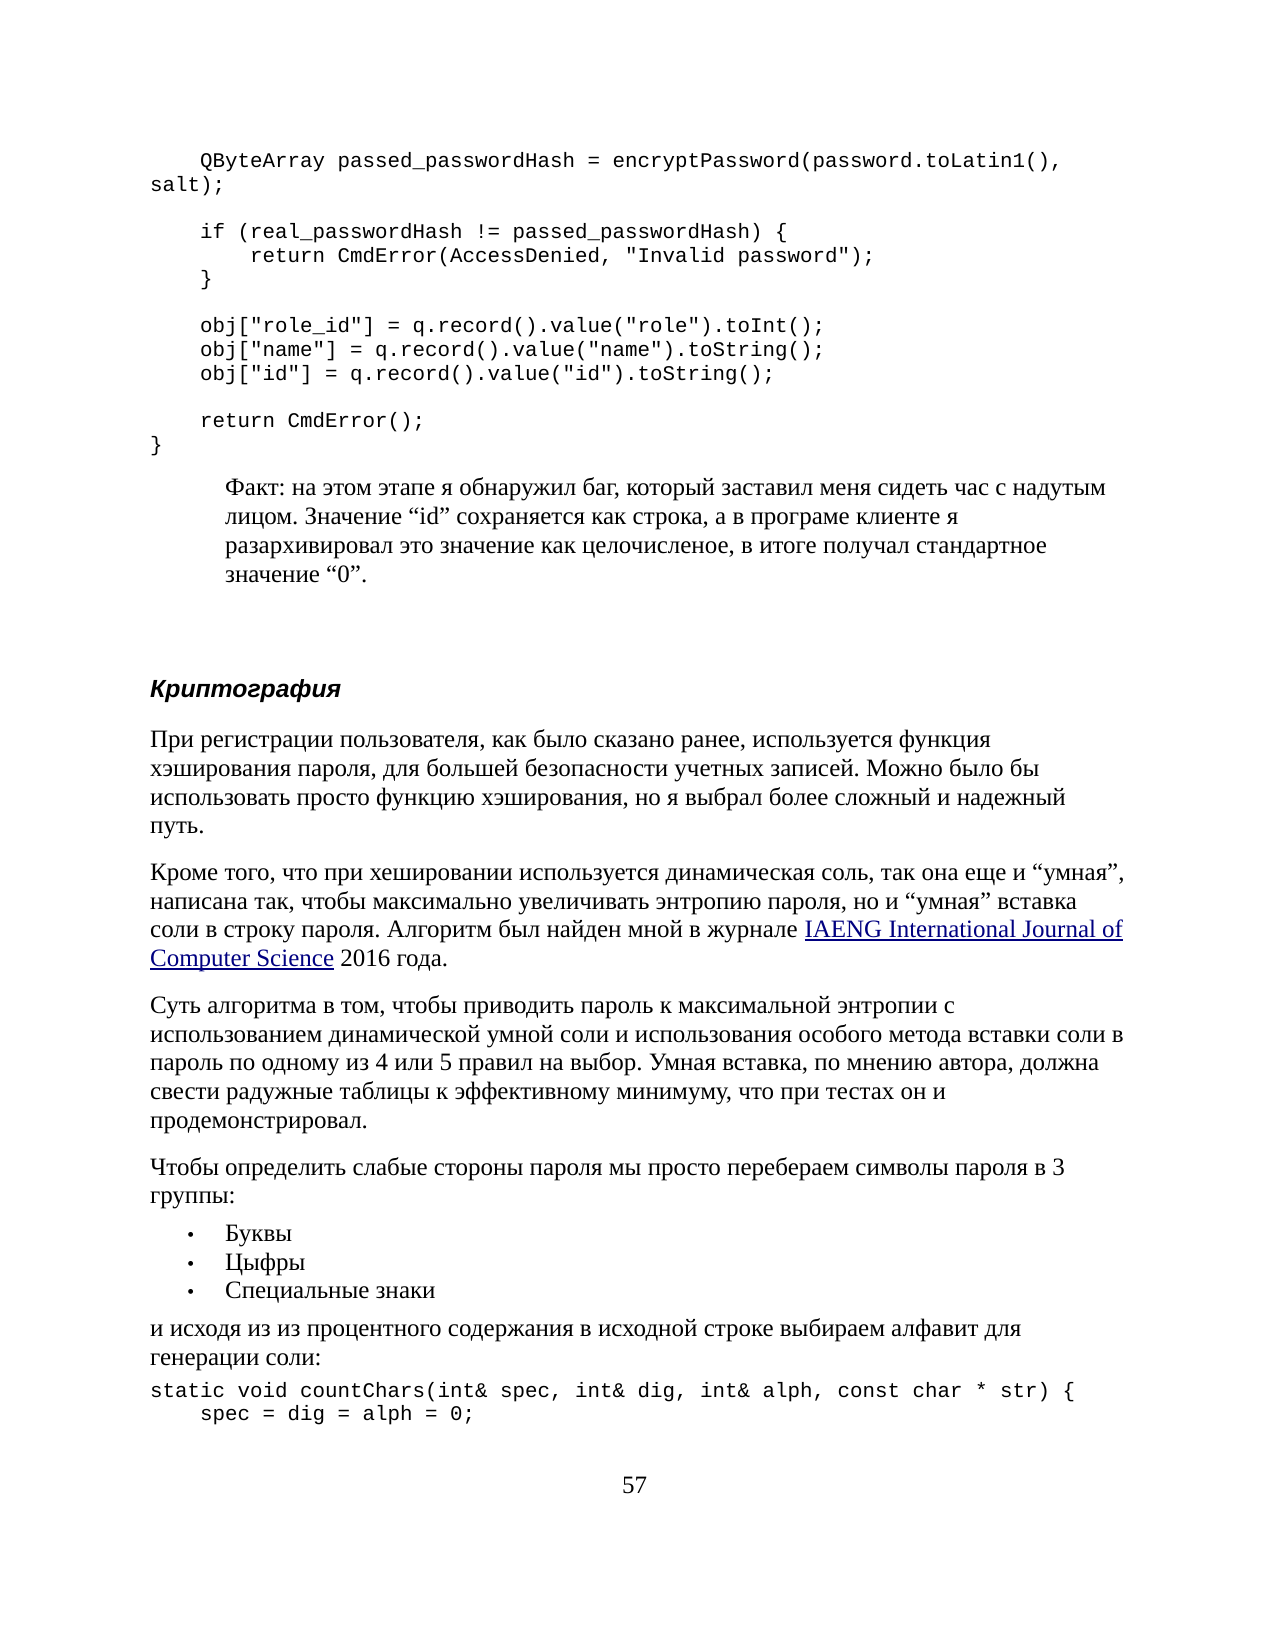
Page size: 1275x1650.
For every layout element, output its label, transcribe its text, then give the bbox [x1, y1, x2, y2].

text if (real_passwordHash != passed_passwordHash) { [150, 221, 1125, 244]
subtitle Криптография [150, 674, 1125, 703]
text obj["name"] = q.record().value("name").toString(); [150, 339, 1125, 363]
text Чтобы определить слабые стороны пароля мы просто перебераем символы пароля в 3 группы: [150, 1152, 1125, 1209]
text и исходя из из процентного содержания в исходной строке выбираем алфавит для генерации соли: [150, 1313, 1125, 1371]
list Цыфры [187, 1247, 1125, 1276]
text } [150, 268, 1125, 292]
text return CmdError(AccessDenied, "Invalid password"); [150, 244, 1125, 268]
text При регистрации пользователя, как было сказано ранее, используется функция хэширования пароля, для большей безопасности учетных записей. Можно было бы использовать просто функцию хэширования, но я выбрал более сложный и надежный путь. [150, 724, 1125, 839]
text } [150, 434, 1125, 457]
text obj["role_id"] = q.record().value("role").toInt(); [150, 316, 1125, 339]
text return CmdError(); [150, 410, 1125, 434]
text Суть алгоритма в том, чтобы приводить пароль к максимальной энтропии с использованием динамической умной соли и использования особого метода вставки соли в пароль по одному из 4 или 5 правил на выбор. Умная вставка, по мнению автора, должна свести радужные таблицы к эффективному минимуму, что при тестах он и продемонстрировал. [150, 990, 1125, 1134]
text Факт: на этом этапе я обнаружил баг, который заставил меня сидеть час с надутым лицом. Значение “id” сохраняется как строка, а в програме клиенте я разархивировал это значение как целочисленое, в итоге получал стандартное значение “0”. [225, 472, 1125, 587]
text obj["id"] = q.record().value("id").toString(); [150, 363, 1125, 386]
text QByteArray passed_passwordHash = encryptPassword(password.toLatin1(), salt); [150, 150, 1125, 197]
text Кроме того, что при хешировании используется динамическая соль, так она еще и “умная”, написана так, чтобы максимально увеличивать энтропию пароля, но и “умная” вставка соли в строку пароля. Алгоритм был найден мной в журнале IAENG International Journal of Computer Science 2016 года. [150, 857, 1125, 972]
text spec = dig = alph = 0; [150, 1403, 1125, 1427]
list Буквы [187, 1218, 1125, 1247]
list Специальные знаки [187, 1276, 1125, 1304]
text static void countChars(int& spec, int& dig, int& alph, const char * str) { [150, 1380, 1125, 1403]
